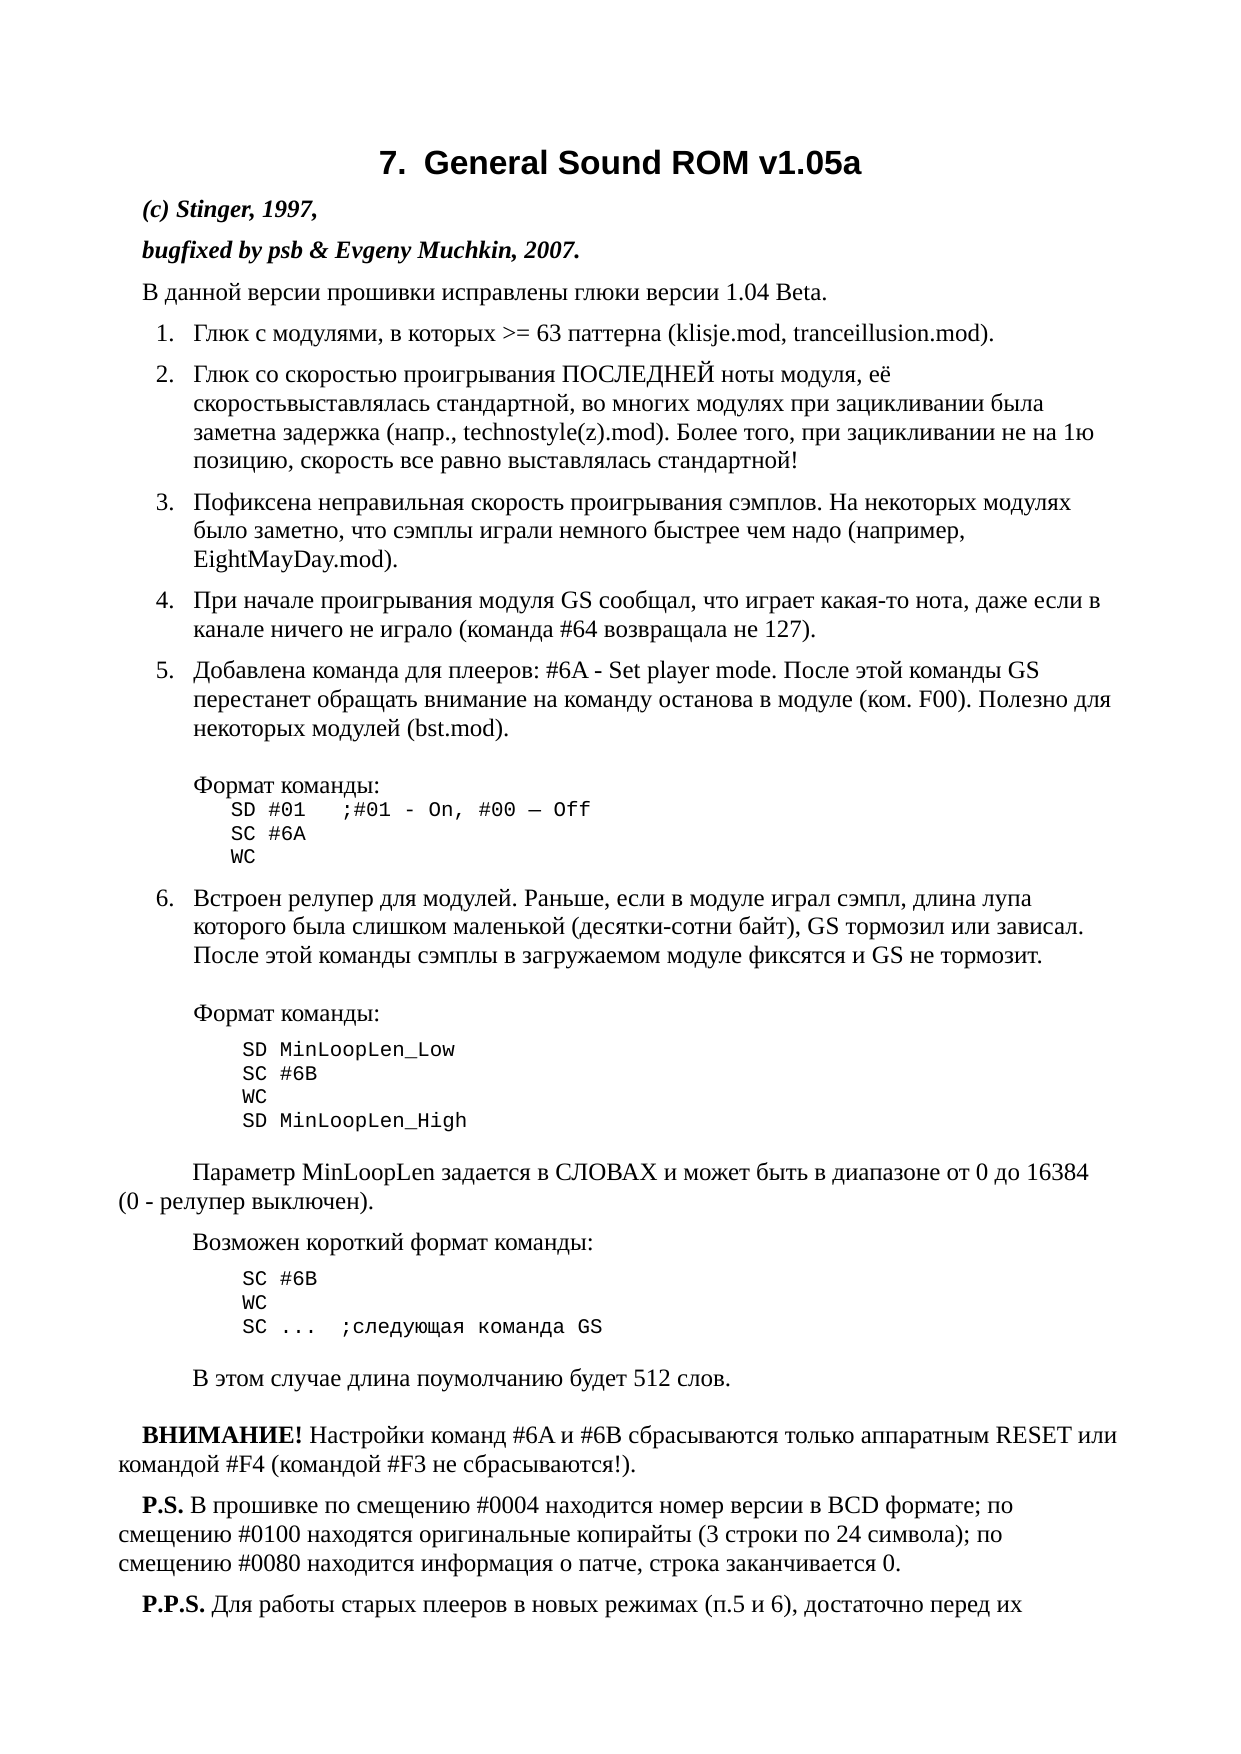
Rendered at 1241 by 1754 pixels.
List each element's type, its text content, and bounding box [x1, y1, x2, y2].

text P.P.S. Для работы старых плееров в новых режимах (п.5 и 6), достаточно перед их [118, 1589, 1122, 1618]
text Возможен короткий формат команды: [118, 1227, 1122, 1256]
text В данной версии прошивки исправлены глюки версии 1.04 Beta. [118, 277, 1122, 306]
text P.S. В прошивке по смещению #0004 находится номер версии в BCD формате; по смещению #0100 находятся оригинальные копирайты (3 строки по 24 символа); по смещению #0080 находится информация о патче, строка заканчивается 0. [118, 1491, 1122, 1577]
text В этом случае длина поумолчанию будет 512 слов. [117, 1363, 1122, 1392]
list Глюк со скоростью проигрывания ПОСЛЕДНЕЙ ноты модуля, её скоростьвыставлялась стандартной, во многих модулях при зацикливании была заметна задержка (напр., technostyle(z).mod). Более того, при зацикливании не на 1ю позицию, скорость все равно выставлялась стандартной! [156, 359, 1122, 474]
text bugfixed by psb & Evgeny Muchkin, 2007. [118, 236, 1122, 264]
text Параметр MinLoopLen задается в СЛОВАХ и может быть в диапазоне от 0 до 16384 (0 - релупер выключен). [118, 1157, 1122, 1215]
list Пофиксена неправильная скорость проигрывания сэмплов. На некоторых модулях было заметно, что сэмплы играли немного быстрее чем надо (например, EightMayDay.mod). [156, 487, 1122, 573]
list Встроен релупер для модулей. Раньше, если в модуле играл сэмпл, длина лупа которого была слишком маленькой (десятки-сотни байт), GS тормозил или зависал. После этой команды сэмплы в загружаемом модуле фиксятся и GS не тормозит. Формат команды: [156, 883, 1122, 1026]
text WC [118, 1292, 1122, 1316]
list При начале проигрывания модуля GS сообщал, что играет какая-то нота, даже если в канале ничего не играло (команда #64 возвращала не 127). [156, 586, 1122, 643]
text SC ... ;следующая команда GS [118, 1316, 1122, 1339]
text (с) Stinger, 1997, [118, 194, 1122, 223]
text SD MinLoopLen_Low [118, 1039, 1122, 1063]
text SD MinLoopLen_High [118, 1110, 1122, 1133]
text SC #6B [118, 1268, 1122, 1292]
text ВНИМАНИЕ! Настройки команд #6A и #6B сбрасываются только аппаратным RESET или командой #F4 (командой #F3 не сбрасываются!). [118, 1421, 1122, 1478]
text WC [118, 1086, 1122, 1110]
subtitle General Sound ROM v1.05a [118, 143, 1122, 182]
list Добавлена команда для плееров: #6A - Set player mode. После этой команды GS перестанет обращать внимание на команду останова в модуле (ком. F00). Полезно для некоторых модулей (bst.mod). Формат команды: SD #01 ;#01 - On, #00 — Off SC #6A WC [156, 656, 1122, 870]
list Глюк с модулями, в которых >= 63 паттерна (klisje.mod, tranceillusion.mod). [156, 318, 1122, 347]
text SC #6B [118, 1063, 1122, 1086]
